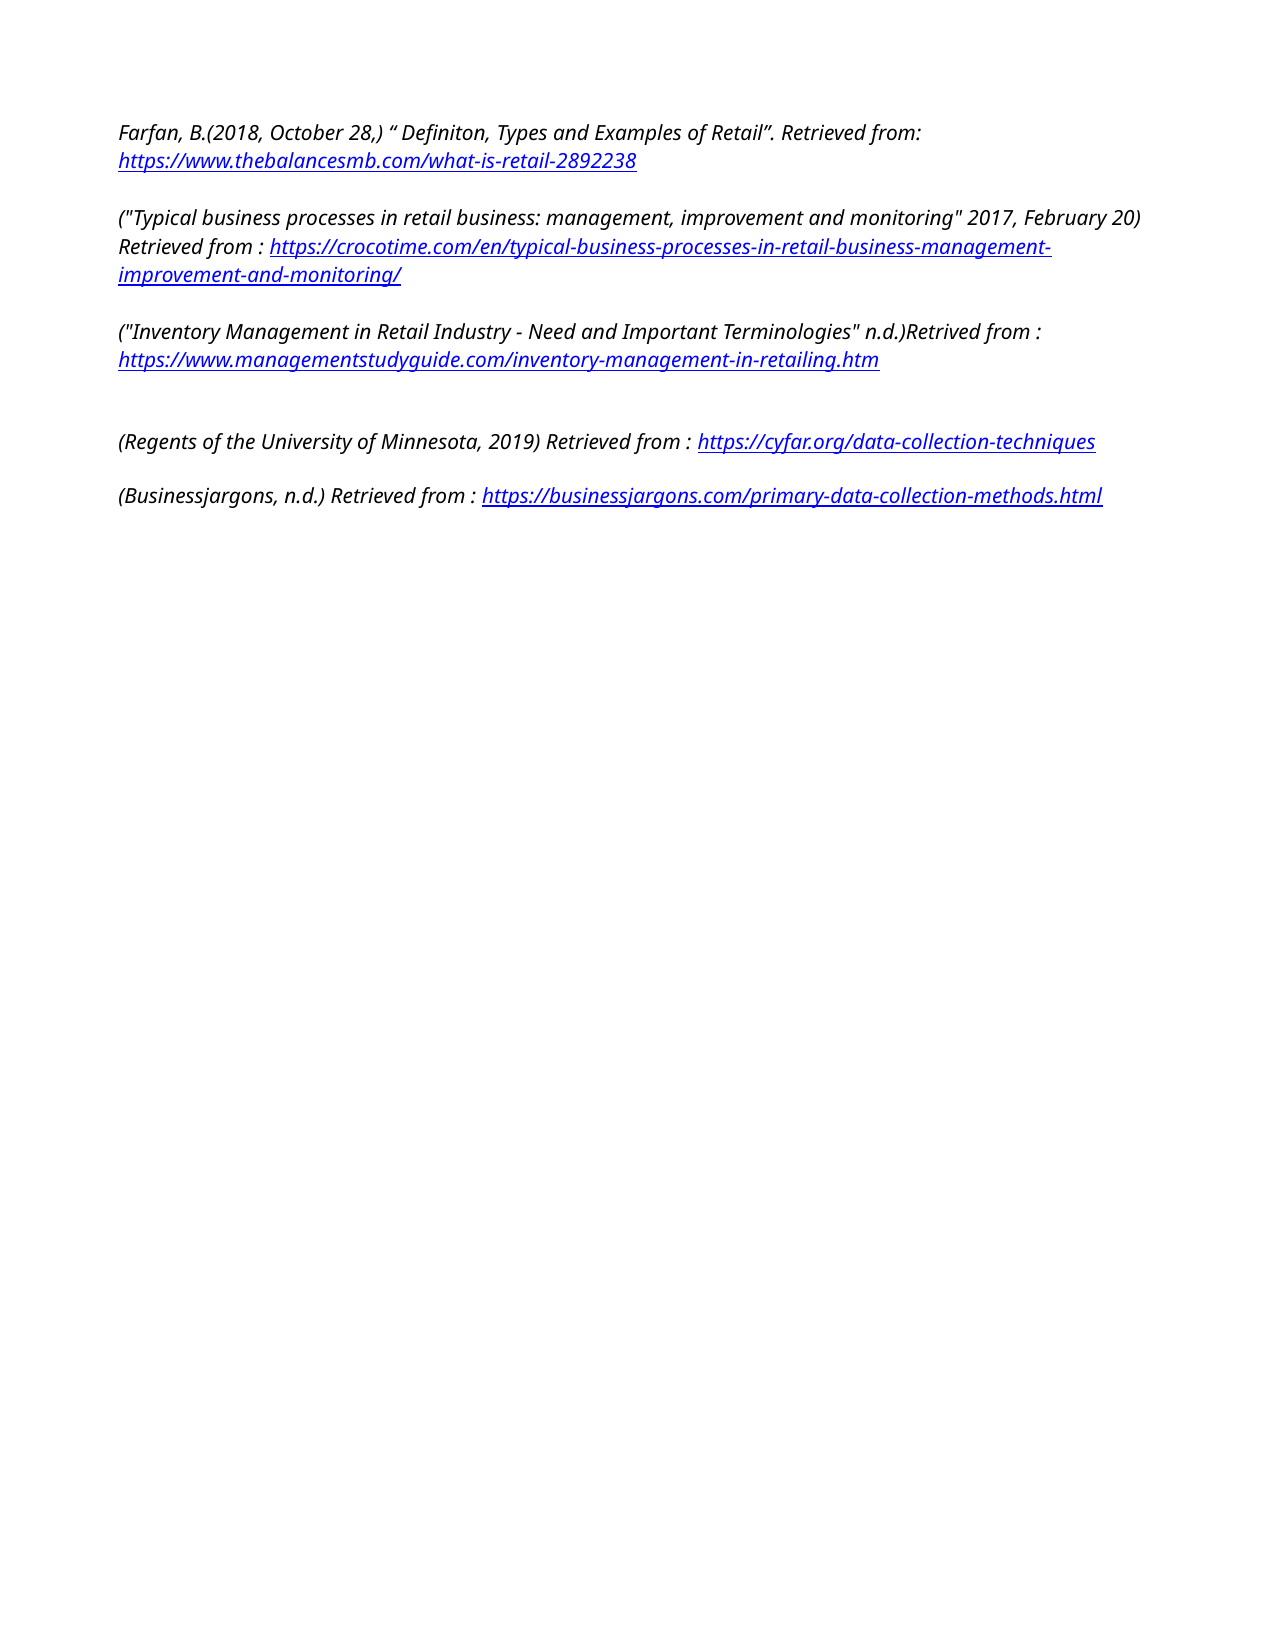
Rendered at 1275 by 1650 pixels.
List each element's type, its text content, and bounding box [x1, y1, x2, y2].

text ("Typical business processes in retail business: management, improvement and monitoring" 2017, February 20) Retrieved from : https://crocotime.com/en/typical-business-processes-in-retail-business-management-improvement-and-monitoring/ [118, 203, 1157, 289]
text ("Inventory Management in Retail Industry - Need and Important Terminologies" n.d.)Retrived from : https://www.managementstudyguide.com/inventory-management-in-retailing.htm [118, 317, 1157, 374]
text Farfan, B.(2018, October 28,) “ Definiton, Types and Examples of Retail”. Retrieved from: https://www.thebalancesmb.com/what-is-retail-2892238 [118, 118, 1157, 175]
text (Businessjargons, n.d.) Retrieved from : https://businessjargons.com/primary-data-collection-methods.html [118, 481, 1157, 509]
text (Regents of the University of Minnesota, 2019) Retrieved from : https://cyfar.org/data-collection-techniques [118, 427, 1157, 456]
